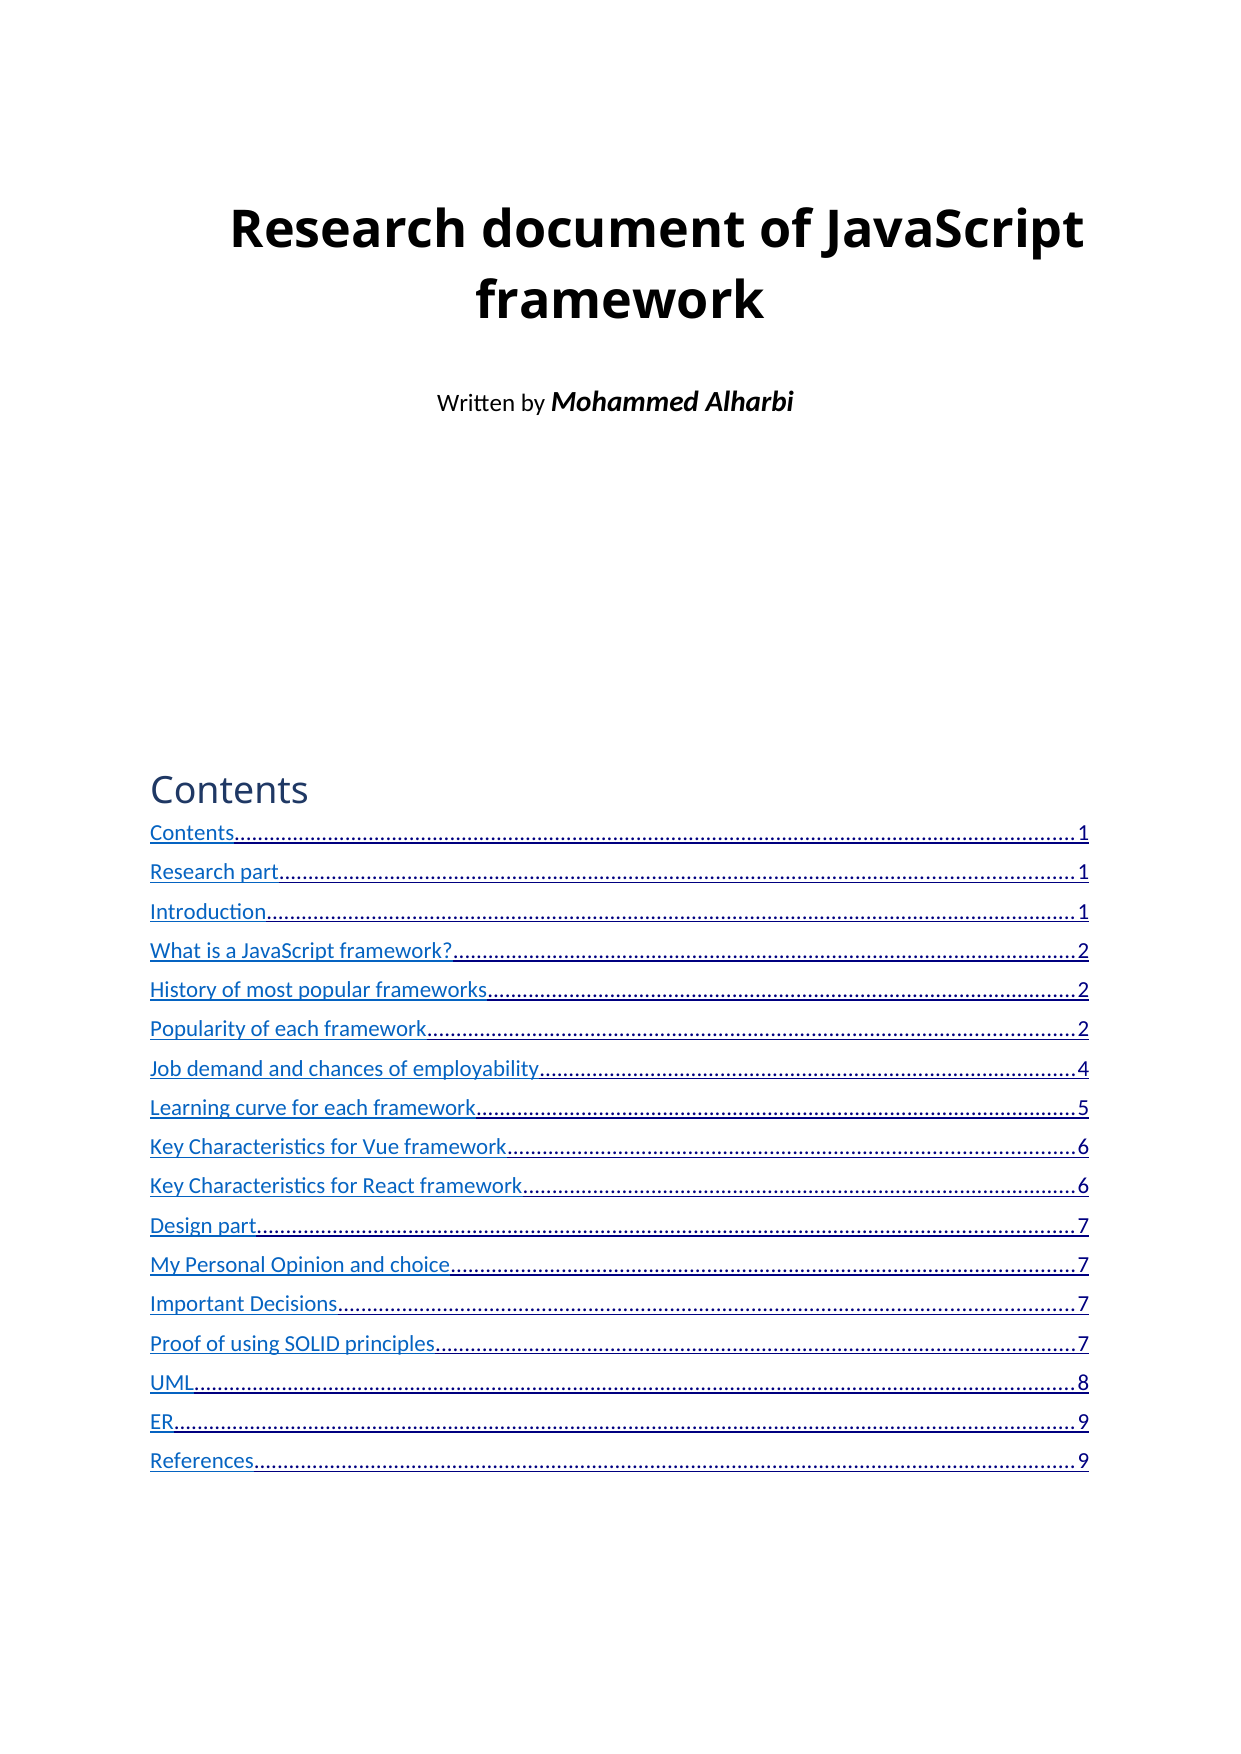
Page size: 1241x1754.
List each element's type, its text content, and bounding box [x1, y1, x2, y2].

text ER 9 [150, 1407, 1090, 1435]
text Proof of using SOLID principles 7 [150, 1329, 1090, 1357]
text Design part 7 [150, 1211, 1090, 1239]
text Research part 1 [150, 857, 1090, 886]
text UML 8 [150, 1368, 1090, 1396]
text Job demand and chances of employability 4 [150, 1054, 1090, 1082]
text My Personal Opinion and choice 7 [150, 1250, 1090, 1278]
text Popularity of each framework 2 [150, 1014, 1090, 1043]
text History of most popular frameworks 2 [150, 975, 1090, 1003]
text Contents 1 [150, 818, 1090, 846]
text Key Characteristics for React framework 6 [150, 1172, 1090, 1200]
text References 9 [150, 1447, 1090, 1474]
text Written by Mohammed Alharbi [150, 383, 1090, 419]
subtitle Contents [150, 763, 1090, 814]
text Key Characteristics for Vue framework 6 [150, 1132, 1090, 1160]
subtitle Research document of JavaScript framework [150, 192, 1090, 333]
text Important Decisions 7 [150, 1289, 1090, 1317]
text What is a JavaScript framework? 2 [150, 936, 1090, 964]
text Introduction 1 [150, 897, 1090, 925]
text Learning curve for each framework 5 [150, 1093, 1090, 1121]
